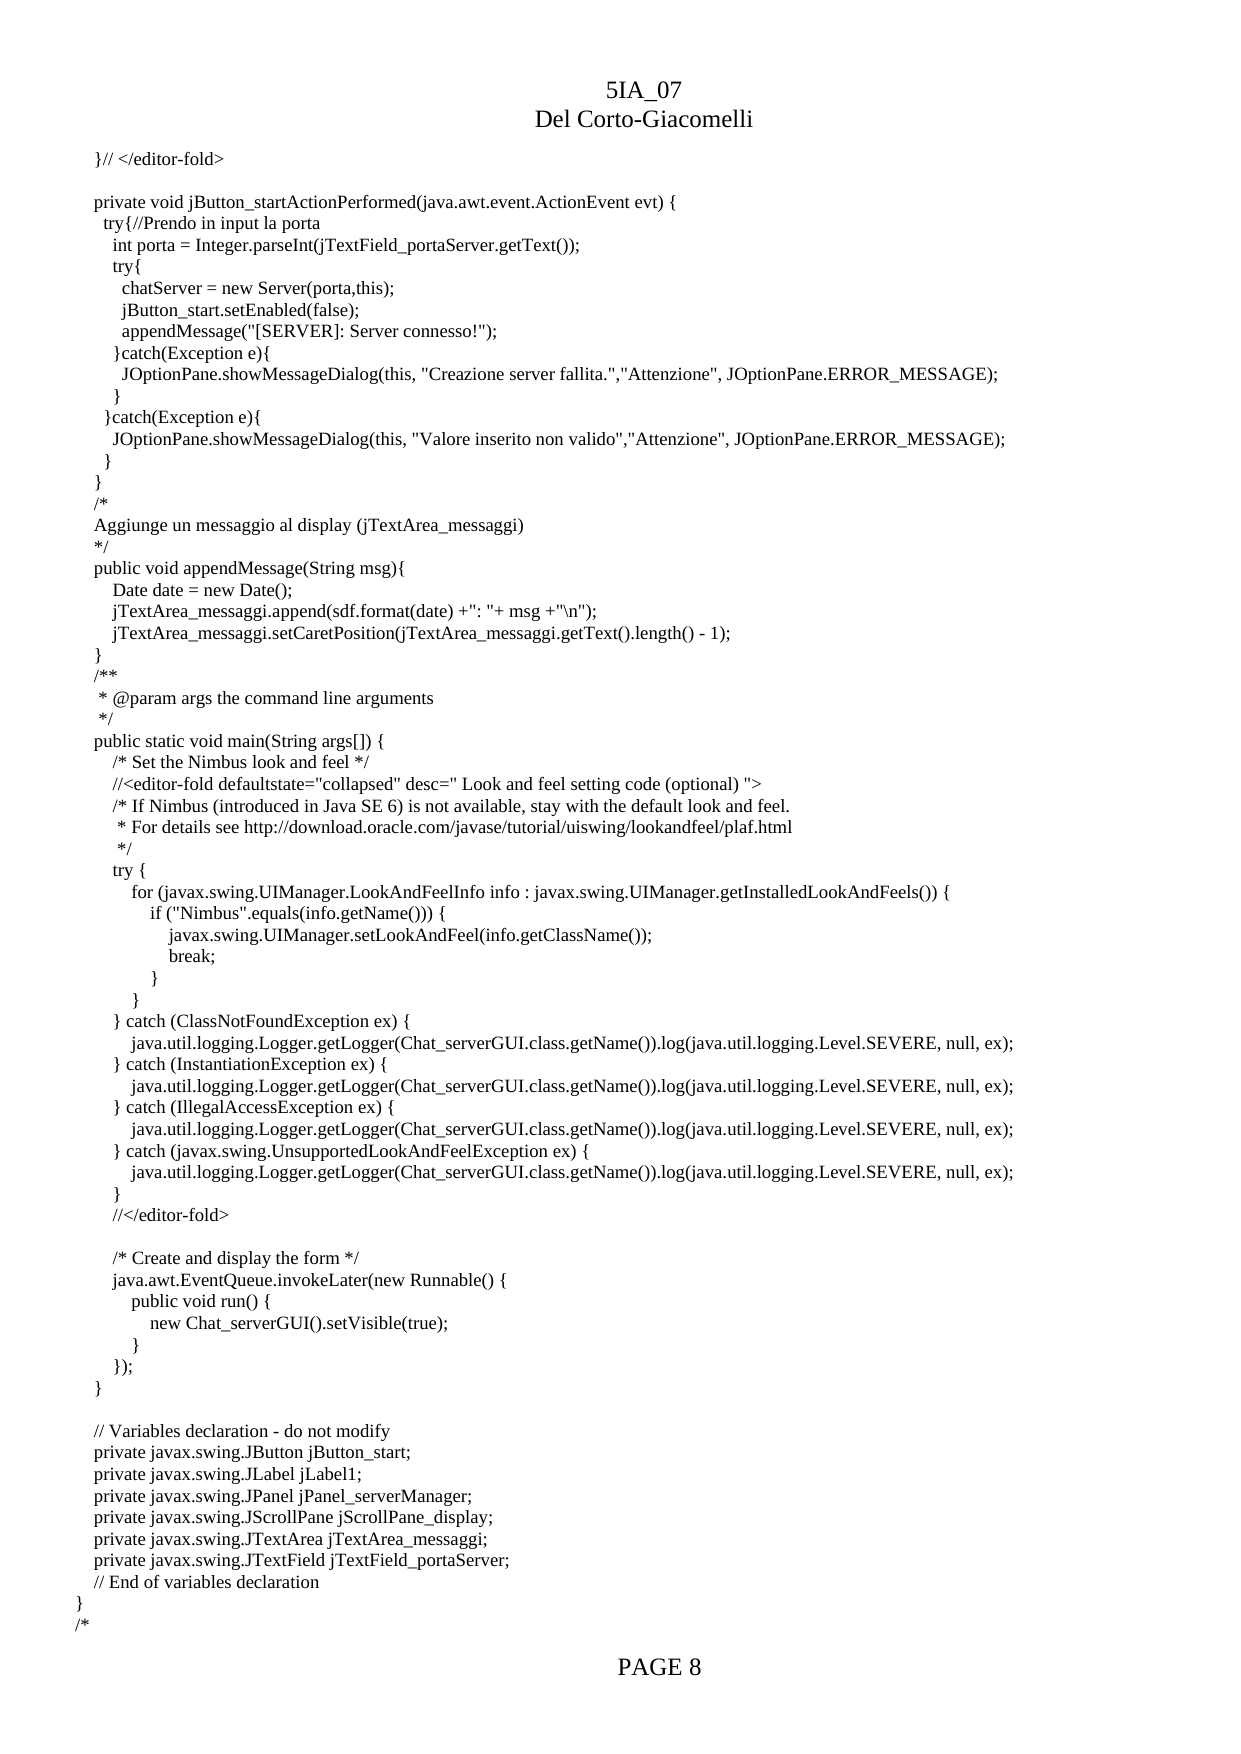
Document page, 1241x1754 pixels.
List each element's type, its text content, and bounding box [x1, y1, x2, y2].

text new Chat_serverGUI().setVisible(true); [75, 1312, 1162, 1333]
text private javax.swing.JButton jButton_start; [75, 1441, 1162, 1463]
text */ [75, 838, 1162, 859]
text // End of variables declaration [75, 1571, 1162, 1592]
text } [75, 967, 1162, 988]
text } [75, 643, 1162, 665]
text java.util.logging.Logger.getLogger(Chat_serverGUI.class.getName()).log(java.util.logging.Level.SEVERE, null, ex); [75, 1161, 1162, 1183]
text }catch(Exception e){ [75, 342, 1162, 363]
text try{//Prendo in input la porta [75, 212, 1162, 234]
text Date date = new Date(); [75, 579, 1162, 600]
text private javax.swing.JTextArea jTextArea_messaggi; [75, 1528, 1162, 1549]
text } [75, 1592, 1162, 1614]
text /* Set the Nimbus look and feel */ [75, 751, 1162, 773]
text } [75, 471, 1162, 493]
text } [75, 449, 1162, 471]
text private javax.swing.JScrollPane jScrollPane_display; [75, 1506, 1162, 1528]
text } [75, 1183, 1162, 1204]
text java.util.logging.Logger.getLogger(Chat_serverGUI.class.getName()).log(java.util.logging.Level.SEVERE, null, ex); [75, 1032, 1162, 1053]
text } catch (ClassNotFoundException ex) { [75, 1010, 1162, 1032]
text } [75, 385, 1162, 406]
text } catch (IllegalAccessException ex) { [75, 1096, 1162, 1118]
text /* [75, 493, 1162, 514]
text } catch (InstantiationException ex) { [75, 1053, 1162, 1075]
text javax.swing.UIManager.setLookAndFeel(info.getClassName()); [75, 924, 1162, 945]
text for (javax.swing.UIManager.LookAndFeelInfo info : javax.swing.UIManager.getInstalledLookAndFeels()) { [75, 881, 1162, 902]
text } [75, 988, 1162, 1010]
text }); [75, 1355, 1162, 1377]
text try { [75, 859, 1162, 881]
text private javax.swing.JLabel jLabel1; [75, 1463, 1162, 1484]
text appendMessage("[SERVER]: Server connesso!"); [75, 320, 1162, 342]
text } [75, 1333, 1162, 1355]
text /* Create and display the form */ [75, 1247, 1162, 1269]
text */ [75, 708, 1162, 730]
text /** [75, 665, 1162, 687]
text /* If Nimbus (introduced in Java SE 6) is not available, stay with the default look and feel. [75, 794, 1162, 816]
text //<editor-fold defaultstate="collapsed" desc=" Look and feel setting code (optional) "> [75, 773, 1162, 794]
text } [75, 1377, 1162, 1398]
text //</editor-fold> [75, 1204, 1162, 1226]
text } catch (javax.swing.UnsupportedLookAndFeelException ex) { [75, 1139, 1162, 1161]
text * For details see http://download.oracle.com/javase/tutorial/uiswing/lookandfeel/plaf.html [75, 816, 1162, 838]
text jButton_start.setEnabled(false); [75, 298, 1162, 320]
text int porta = Integer.parseInt(jTextField_portaServer.getText()); [75, 234, 1162, 255]
text JOptionPane.showMessageDialog(this, "Creazione server fallita.","Attenzione", JOptionPane.ERROR_MESSAGE); [75, 363, 1162, 385]
text // Variables declaration - do not modify [75, 1420, 1162, 1441]
text private void jButton_startActionPerformed(java.awt.event.ActionEvent evt) { [75, 191, 1162, 212]
text public void run() { [75, 1290, 1162, 1312]
text private javax.swing.JPanel jPanel_serverManager; [75, 1484, 1162, 1506]
text java.util.logging.Logger.getLogger(Chat_serverGUI.class.getName()).log(java.util.logging.Level.SEVERE, null, ex); [75, 1118, 1162, 1139]
text Aggiunge un messaggio al display (jTextArea_messaggi) [75, 514, 1162, 536]
text JOptionPane.showMessageDialog(this, "Valore inserito non valido","Attenzione", JOptionPane.ERROR_MESSAGE); [75, 428, 1162, 449]
text /* [75, 1614, 1162, 1635]
text }// </editor-fold> [75, 148, 1162, 169]
text chatServer = new Server(porta,this); [75, 277, 1162, 298]
text java.awt.EventQueue.invokeLater(new Runnable() { [75, 1269, 1162, 1290]
text public void appendMessage(String msg){ [75, 557, 1162, 579]
text java.util.logging.Logger.getLogger(Chat_serverGUI.class.getName()).log(java.util.logging.Level.SEVERE, null, ex); [75, 1075, 1162, 1096]
text try{ [75, 255, 1162, 277]
text * @param args the command line arguments [75, 687, 1162, 708]
text public static void main(String args[]) { [75, 730, 1162, 751]
text if ("Nimbus".equals(info.getName())) { [75, 902, 1162, 924]
text jTextArea_messaggi.append(sdf.format(date) +": "+ msg +"\n"); [75, 600, 1162, 622]
text break; [75, 945, 1162, 967]
text }catch(Exception e){ [75, 406, 1162, 428]
text */ [75, 536, 1162, 557]
text jTextArea_messaggi.setCaretPosition(jTextArea_messaggi.getText().length() - 1); [75, 622, 1162, 643]
text private javax.swing.JTextField jTextField_portaServer; [75, 1549, 1162, 1571]
